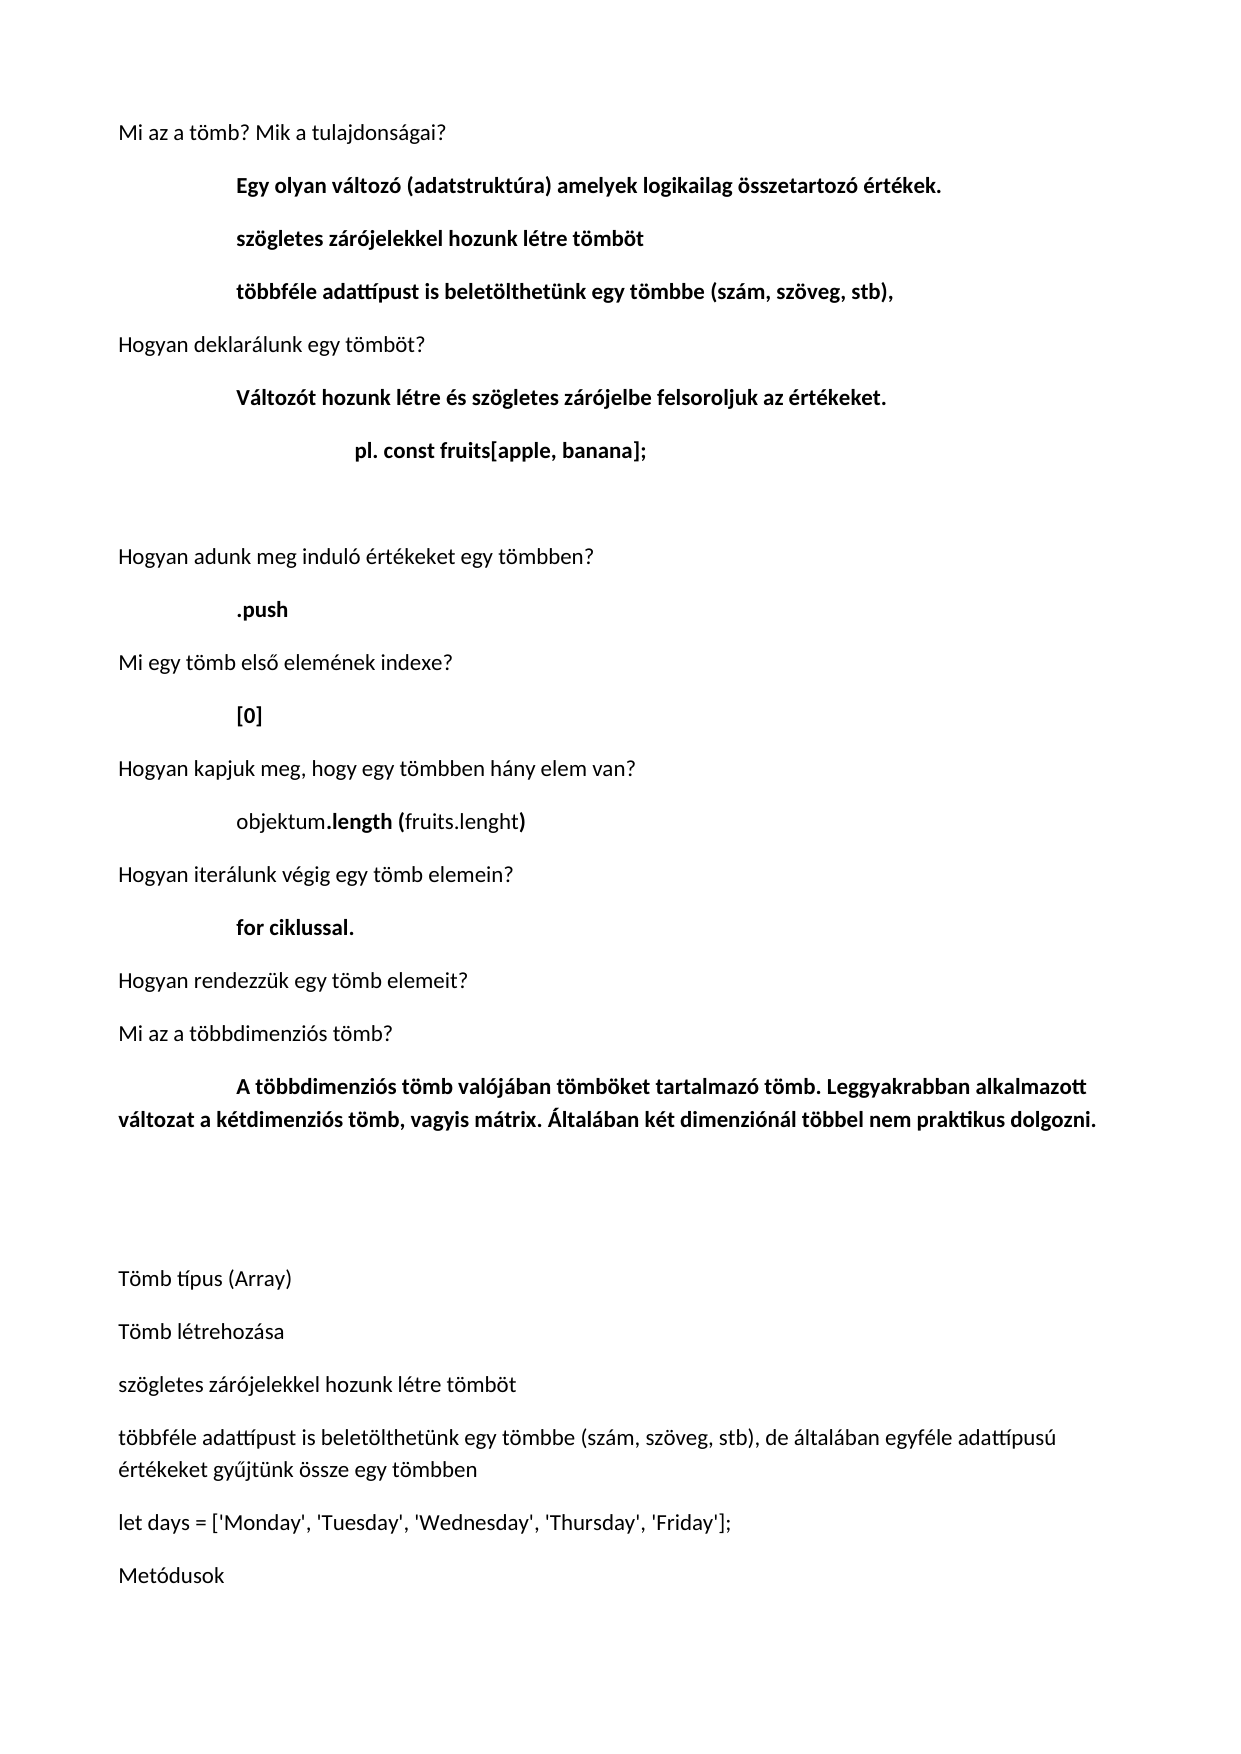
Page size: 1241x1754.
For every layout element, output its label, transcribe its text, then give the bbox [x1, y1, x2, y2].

text Mi az a tömb? Mik a tulajdonságai? [118, 118, 1122, 146]
text Hogyan iterálunk végig egy tömb elemein? [118, 860, 1122, 888]
text Változót hozunk létre és szögletes zárójelbe felsoroljuk az értékeket. [118, 383, 1122, 411]
text Egy olyan változó (adatstruktúra) amelyek logikailag összetartozó értékek. [118, 171, 1122, 199]
text többféle adattípust is beletölthetünk egy tömbbe (szám, szöveg, stb), [118, 277, 1122, 305]
text Hogyan adunk meg induló értékeket egy tömbben? [118, 542, 1122, 570]
text Hogyan kapjuk meg, hogy egy tömbben hány elem van? [118, 754, 1122, 782]
text Mi egy tömb első elemének indexe? [118, 648, 1122, 676]
text .push [118, 595, 1122, 623]
text objektum.length (fruits.lenght) [118, 807, 1122, 835]
text Metódusok [118, 1561, 1122, 1589]
text többféle adattípust is beletölthetünk egy tömbbe (szám, szöveg, stb), de általában egyféle adattípusú értékeket gyűjtünk össze egy tömbben [118, 1423, 1122, 1483]
text [0] [118, 701, 1122, 729]
text let days = ['Monday', 'Tuesday', 'Wednesday', 'Thursday', 'Friday']; [118, 1508, 1122, 1536]
text Mi az a többdimenziós tömb? [118, 1019, 1122, 1047]
text szögletes zárójelekkel hozunk létre tömböt [118, 224, 1122, 252]
text szögletes zárójelekkel hozunk létre tömböt [118, 1370, 1122, 1398]
text A többdimenziós tömb valójában tömböket tartalmazó tömb. Leggyakrabban alkalmazott változat a kétdimenziós tömb, vagyis mátrix. Általában két dimenziónál többel nem praktikus dolgozni. [118, 1072, 1122, 1133]
text Tömb létrehozása [118, 1317, 1122, 1345]
text Tömb típus (Array) [118, 1264, 1122, 1292]
text pl. const fruits[apple, banana]; [118, 436, 1122, 464]
text Hogyan deklarálunk egy tömböt? [118, 330, 1122, 358]
text for ciklussal. [118, 913, 1122, 941]
text Hogyan rendezzük egy tömb elemeit? [118, 966, 1122, 994]
